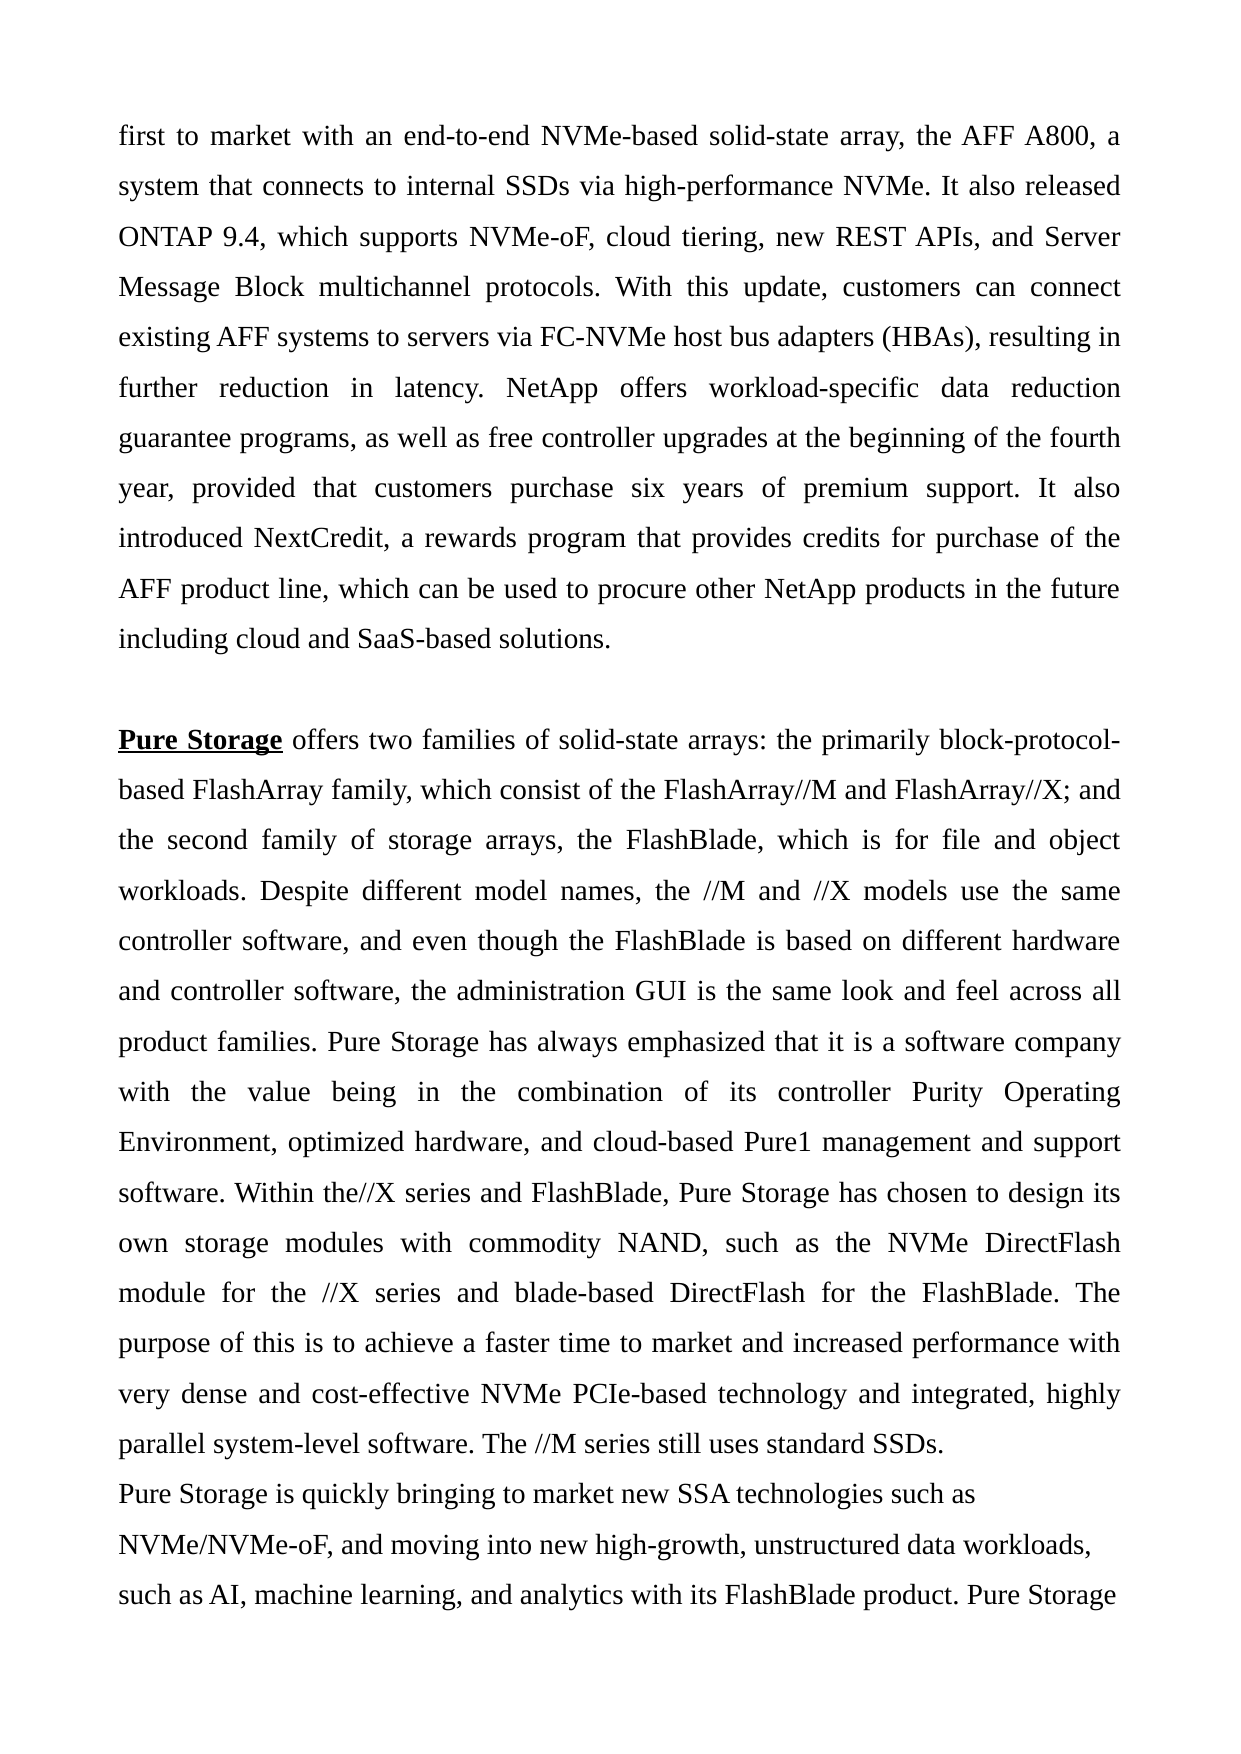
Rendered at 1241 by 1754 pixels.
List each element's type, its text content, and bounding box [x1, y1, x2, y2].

text Pure Storage offers two families of solid-state arrays: the primarily block-protocol-based FlashArray family, which consist of the FlashArray//M and FlashArray//X; and the second family of storage arrays, the FlashBlade, which is for file and object workloads. Despite different model names, the //M and //X models use the same controller software, and even though the FlashBlade is based on different hardware and controller software, the administration GUI is the same look and feel across all product families. Pure Storage has always emphasized that it is a software company with the value being in the combination of its controller Purity Operating Environment, optimized hardware, and cloud-based Pure1 management and support software. Within the//X series and FlashBlade, Pure Storage has chosen to design its own storage modules with commodity NAND, such as the NVMe DirectFlash module for the //X series and blade-based DirectFlash for the FlashBlade. The purpose of this is to achieve a faster time to market and increased performance with very dense and cost-effective NVMe PCIe-based technology and integrated, highly parallel system-level software. The //M series still uses standard SSDs. [118, 722, 1122, 1460]
text Pure Storage is quickly bringing to market new SSA technologies such as NVMe/NVMe-oF, and moving into new high-growth, unstructured data workloads, such as AI, machine learning, and analytics with its FlashBlade product. Pure Storage [118, 1477, 1122, 1611]
text first to market with an end-to-end NVMe-based solid-state array, the AFF A800, a system that connects to internal SSDs via high-performance NVMe. It also released ONTAP 9.4, which supports NVMe-oF, cloud tiering, new REST APIs, and Server Message Block multichannel protocols. With this update, customers can connect existing AFF systems to servers via FC-NVMe host bus adapters (HBAs), resulting in further reduction in latency. NetApp offers workload-specific data reduction guarantee programs, as well as free controller upgrades at the beginning of the fourth year, provided that customers purchase six years of premium support. It also introduced NextCredit, a rewards program that provides credits for purchase of the AFF product line, which can be used to procure other NetApp products in the future including cloud and SaaS-based solutions. [118, 118, 1122, 655]
